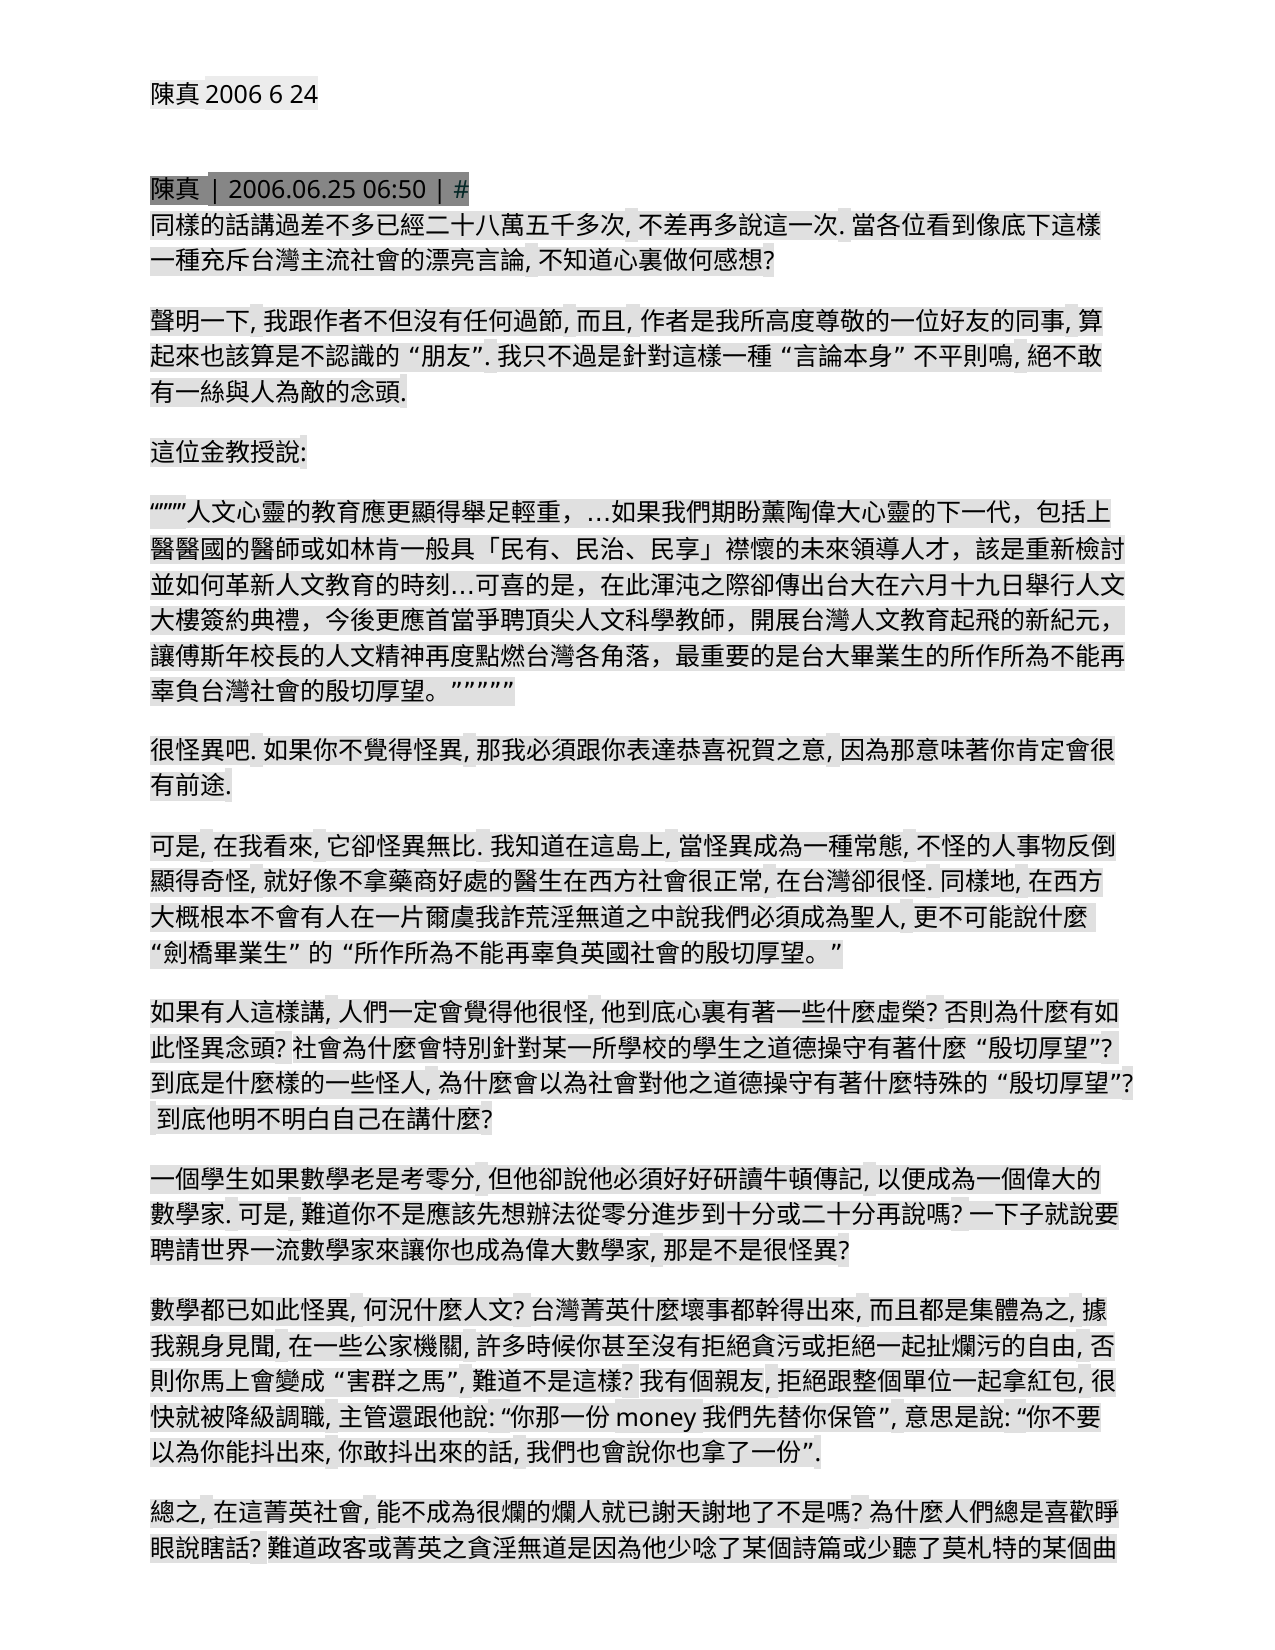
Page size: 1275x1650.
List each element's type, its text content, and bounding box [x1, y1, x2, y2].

text 陳真2006 6 24 [150, 75, 1125, 146]
text 很怪異吧. 如果你不覺得怪異, 那我必須跟你表達恭喜祝賀之意, 因為那意味著你肯定會很有前途. [150, 731, 1125, 802]
text 數學都已如此怪異, 何況什麼人文? 台灣菁英什麼壞事都幹得出來, 而且都是集體為之, 據我親身見聞, 在一些公家機關, 許多時候你甚至沒有拒絕貪污或拒絕一起扯爛污的自由, 否則你馬上會變成 “害群之馬”, 難道不是這樣? 我有個親友, 拒絕跟整個單位一起拿紅包, 很快就被降級調職, 主管還跟他說: “你那一份money 我們先替你保管”, 意思是說: “你不要以為你能抖出來, 你敢抖出來的話, 我們也會說你也拿了一份”. [150, 1292, 1125, 1469]
text 這位金教授說: [150, 433, 1125, 469]
text 可是, 在我看來, 它卻怪異無比. 我知道在這島上, 當怪異成為一種常態, 不怪的人事物反倒顯得奇怪, 就好像不拿藥商好處的醫生在西方社會很正常, 在台灣卻很怪. 同樣地, 在西方大概根本不會有人在一片爾虞我詐荒淫無道之中說我們必須成為聖人, 更不可能說什麼 “劍橋畢業生” 的 “所作所為不能再辜負英國社會的殷切厚望。” [150, 827, 1125, 969]
text 總之, 在這菁英社會, 能不成為很爛的爛人就已謝天謝地了不是嗎? 為什麼人們總是喜歡睜眼說瞎話? 難道政客或菁英之貪淫無道是因為他少唸了某個詩篇或少聽了莫札特的某個曲 [150, 1494, 1125, 1564]
text 如果有人這樣講, 人們一定會覺得他很怪, 他到底心裏有著一些什麼虛榮? 否則為什麼有如此怪異念頭? 社會為什麼會特別針對某一所學校的學生之道德操守有著什麼 “殷切厚望”? 到底是什麼樣的一些怪人, 為什麼會以為社會對他之道德操守有著什麼特殊的 “殷切厚望”? 到底他明不明白自己在講什麼? [150, 994, 1125, 1135]
text 同樣的話講過差不多已經二十八萬五千多次, 不差再多說這一次. 當各位看到像底下這樣一種充斥台灣主流社會的漂亮言論, 不知道心裏做何感想? [150, 206, 1125, 277]
text 聲明一下, 我跟作者不但沒有任何過節, 而且, 作者是我所高度尊敬的一位好友的同事, 算起來也該算是不認識的 “朋友”. 我只不過是針對這樣一種 “言論本身” 不平則鳴, 絕不敢有一絲與人為敵的念頭. [150, 302, 1125, 408]
text “”””人文心靈的教育應更顯得舉足輕重，…如果我們期盼薰陶偉大心靈的下一代，包括上醫醫國的醫師或如林肯一般具「民有、民治、民享」襟懷的未來領導人才，該是重新檢討並如何革新人文教育的時刻…可喜的是，在此渾沌之際卻傳出台大在六月十九日舉行人文大樓簽約典禮，今後更應首當爭聘頂尖人文科學教師，開展台灣人文教育起飛的新紀元，讓傅斯年校長的人文精神再度點燃台灣各角落，最重要的是台大畢業生的所作所為不能再辜負台灣社會的殷切厚望。””””” [150, 494, 1125, 706]
text 陳真 | 2006.06.25 06:50 | # [150, 171, 1125, 206]
text 一個學生如果數學老是考零分, 但他卻說他必須好好研讀牛頓傳記, 以便成為一個偉大的數學家. 可是, 難道你不是應該先想辦法從零分進步到十分或二十分再說嗎? 一下子就說要聘請世界一流數學家來讓你也成為偉大數學家, 那是不是很怪異? [150, 1160, 1125, 1267]
